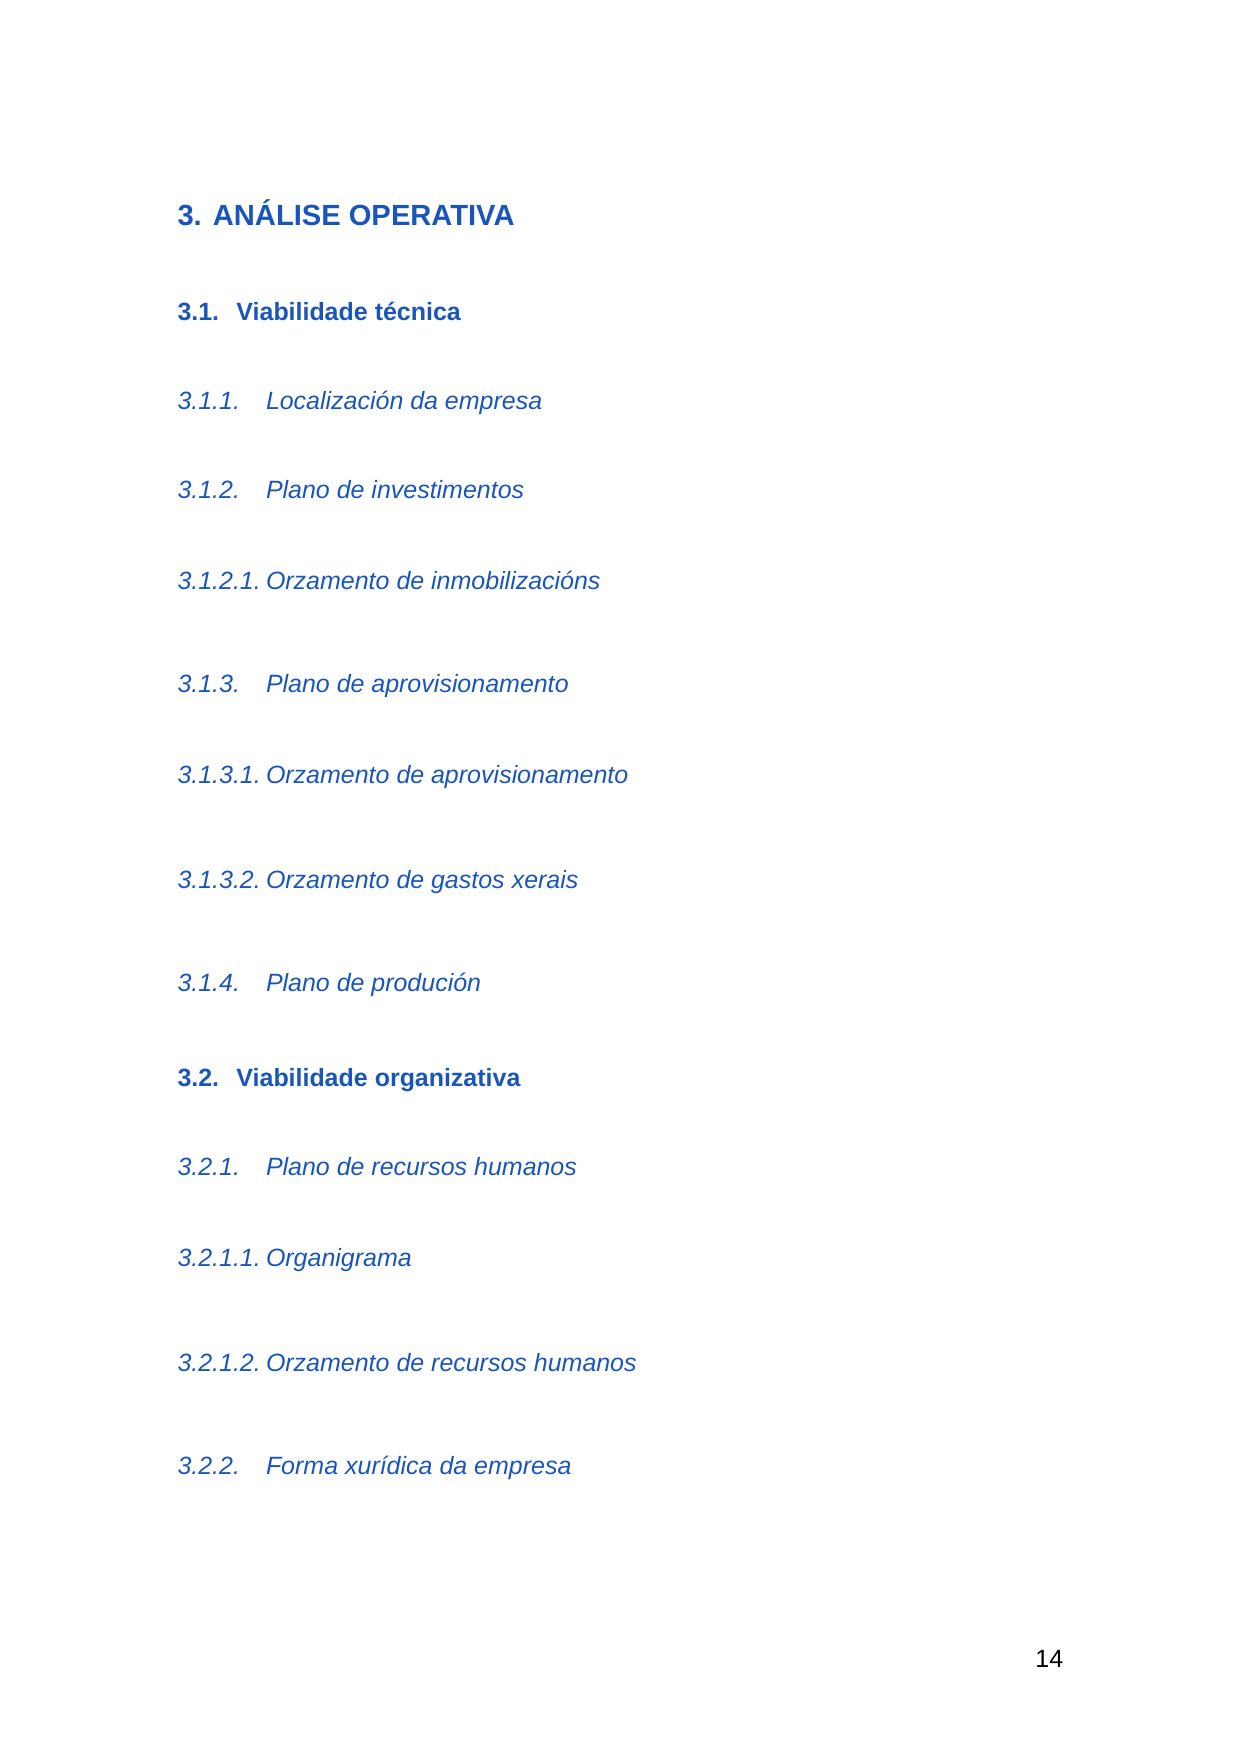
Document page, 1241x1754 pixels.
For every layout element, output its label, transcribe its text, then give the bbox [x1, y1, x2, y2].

list Orzamento de inmobilizacións [177, 566, 1063, 594]
list Orzamento de aprovisionamento [177, 760, 1063, 788]
list Plano de produción [177, 968, 1063, 997]
list ANÁLISE OPERATIVA [177, 198, 1063, 231]
list Plano de investimentos [177, 475, 1063, 504]
list Localización da empresa [177, 386, 1063, 415]
list Plano de aprovisionamento [177, 669, 1063, 698]
list Orzamento de gastos xerais [177, 865, 1063, 894]
list Forma xurídica da empresa [177, 1451, 1063, 1480]
list Organigrama [177, 1243, 1063, 1271]
list Plano de recursos humanos [177, 1152, 1063, 1181]
list Viabilidade organizativa [177, 1063, 1063, 1092]
list Viabilidade técnica [177, 297, 1063, 326]
list Orzamento de recursos humanos [177, 1348, 1063, 1377]
